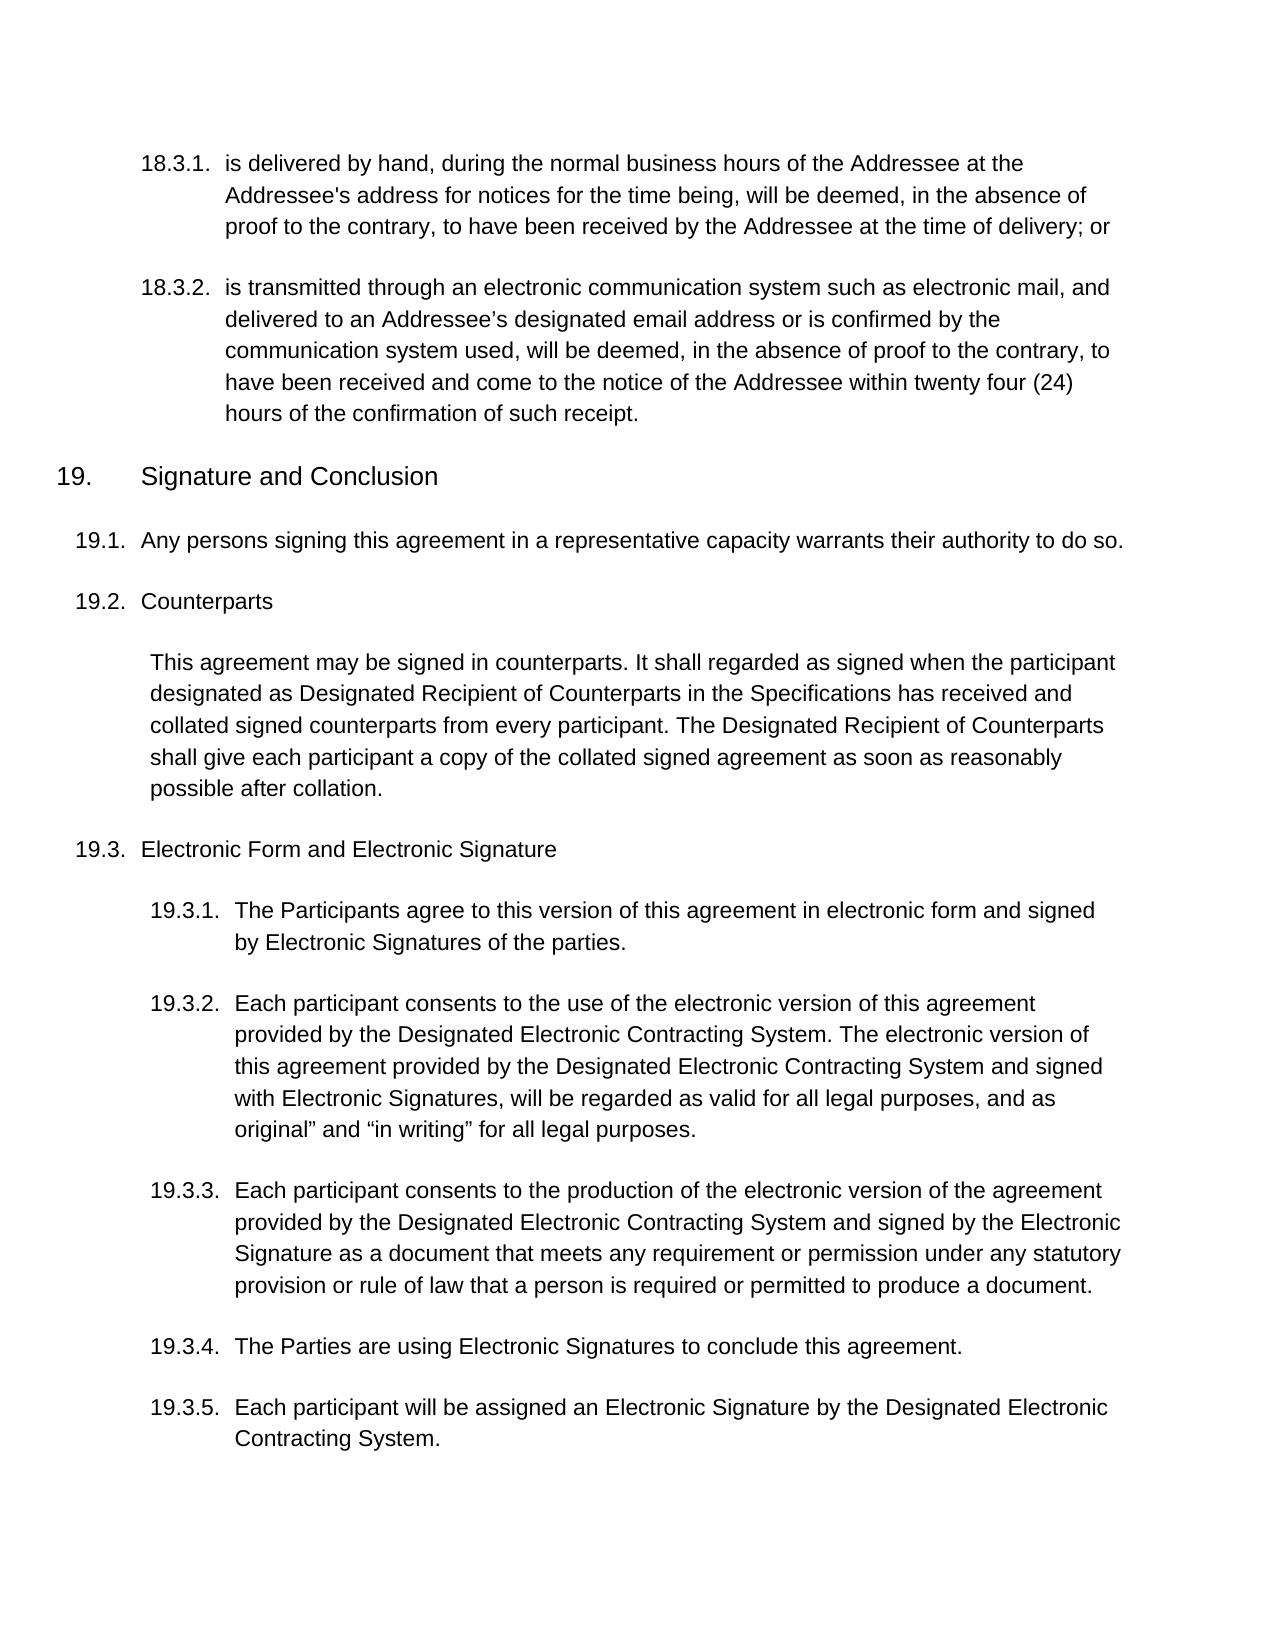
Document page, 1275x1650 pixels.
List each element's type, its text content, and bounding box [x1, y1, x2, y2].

list The Participants agree to this version of this agreement in electronic form and signed by Electronic Signatures of the parties. [150, 897, 1125, 955]
subtitle Signature and Conclusion [56, 461, 1125, 491]
list Each participant will be assigned an Electronic Signature by the Designated Electronic Contracting System. [150, 1394, 1125, 1452]
list Any persons signing this agreement in a representative capacity warrants their authority to do so. [75, 527, 1125, 553]
text This agreement may be signed in counterparts. It shall regarded as signed when the participant designated as Designated Recipient of Counterparts in the Specifications has received and collated signed counterparts from every participant. The Designated Recipient of Counterparts shall give each participant a copy of the collated signed agreement as soon as reasonably possible after collation. [150, 649, 1125, 801]
list The Parties are using Electronic Signatures to conclude this agreement. [150, 1333, 1125, 1359]
list is delivered by hand, during the normal business hours of the Addressee at the Addressee's address for notices for the time being, will be deemed, in the absence of proof to the contrary, to have been received by the Addressee at the time of delivery; or [141, 150, 1125, 239]
list is transmitted through an electronic communication system such as electronic mail, and delivered to an Addressee’s designated email address or is confirmed by the communication system used, will be deemed, in the absence of proof to the contrary, to have been received and come to the notice of the Addressee within twenty four (24) hours of the confirmation of such receipt. [141, 274, 1125, 427]
list Each participant consents to the use of the electronic version of this agreement provided by the Designated Electronic Contracting System. The electronic version of this agreement provided by the Designated Electronic Contracting System and signed with Electronic Signatures, will be regarded as valid for all legal purposes, and as original” and “in writing” for all legal purposes. [150, 990, 1125, 1142]
list Electronic Form and Electronic Signature [75, 836, 1125, 862]
list Each participant consents to the production of the electronic version of the agreement provided by the Designated Electronic Contracting System and signed by the Electronic Signature as a document that meets any requirement or permission under any statutory provision or rule of law that a person is required or permitted to produce a document. [150, 1177, 1125, 1298]
list Counterparts [75, 588, 1125, 614]
